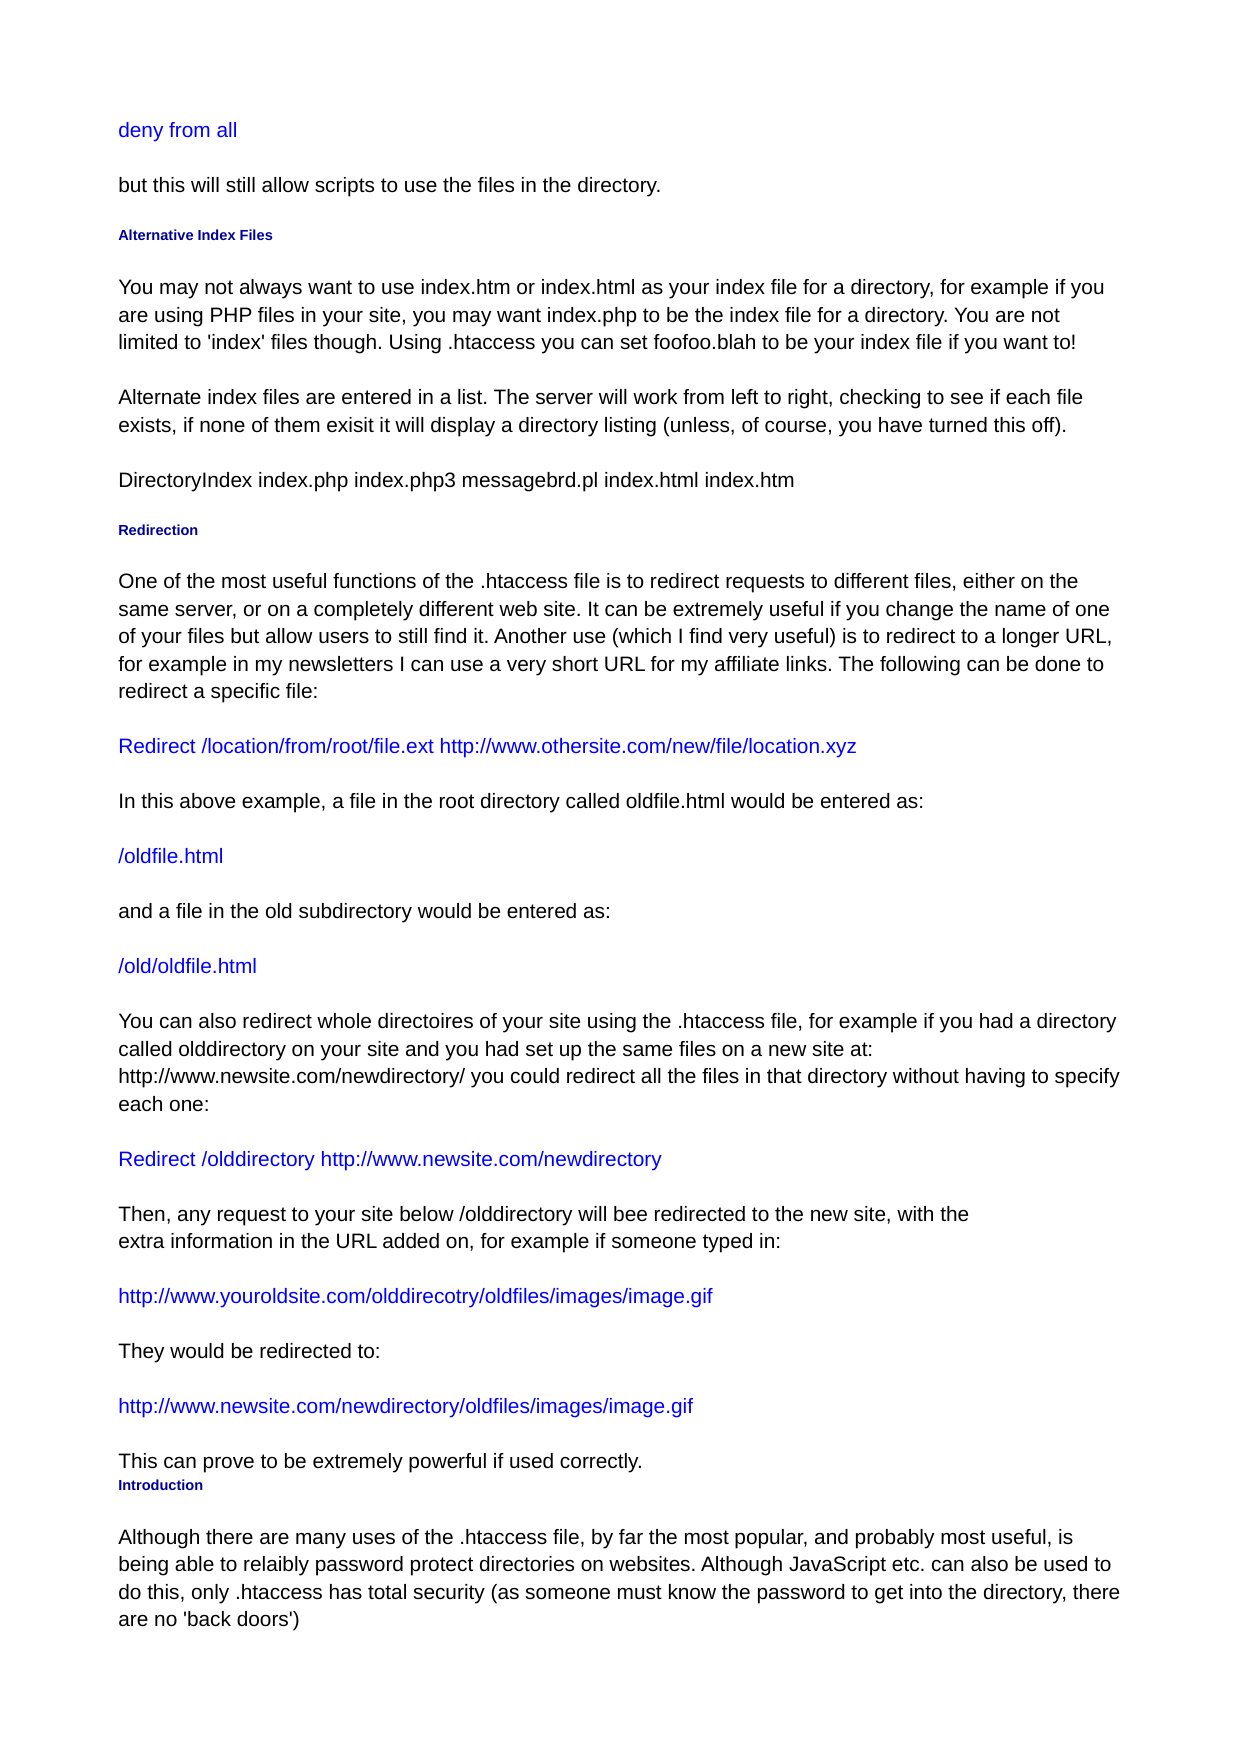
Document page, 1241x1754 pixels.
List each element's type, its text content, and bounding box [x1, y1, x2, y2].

text Introduction Although there are many uses of the .htaccess file, by far the most popular, and probably most useful, is being able to relaibly password protect directories on websites. Although JavaScript etc. can also be used to do this, only .htaccess has total security (as someone must know the password to get into the directory, there are no 'back doors') [118, 1477, 1122, 1631]
text deny from all but this will still allow scripts to use the files in the directory. Alternative Index Files You may not always want to use index.htm or index.html as your index file for a directory, for example if you are using PHP files in your site, you may want index.php to be the index file for a directory. You are not limited to 'index' files though. Using .htaccess you can set foofoo.blah to be your index file if you want to! Alternate index files are entered in a list. The server will work from left to right, checking to see if each file exists, if none of them exisit it will display a directory listing (unless, of course, you have turned this off). DirectoryIndex index.php index.php3 messagebrd.pl index.html index.htm Redirection One of the most useful functions of the .htaccess file is to redirect requests to different files, either on the same server, or on a completely different web site. It can be extremely useful if you change the name of one of your files but allow users to still find it. Another use (which I find very useful) is to redirect to a longer URL, for example in my newsletters I can use a very short URL for my affiliate links. The following can be done to redirect a specific file: Redirect /location/from/root/file.ext http://www.othersite.com/new/file/location.xyz In this above example, a file in the root directory called oldfile.html would be entered as: /oldfile.html and a file in the old subdirectory would be entered as: /old/oldfile.html You can also redirect whole directoires of your site using the .htaccess file, for example if you had a directory called olddirectory on your site and you had set up the same files on a new site at: http://www.newsite.com/newdirectory/ you could redirect all the files in that directory without having to specify each one: Redirect /olddirectory http://www.newsite.com/newdirectory Then, any request to your site below /olddirectory will bee redirected to the new site, with the extra information in the URL added on, for example if someone typed in: http://www.youroldsite.com/olddirecotry/oldfiles/images/image.gif They would be redirected to: http://www.newsite.com/newdirectory/oldfiles/images/image.gif This can prove to be extremely powerful if used correctly. [118, 118, 1122, 1473]
